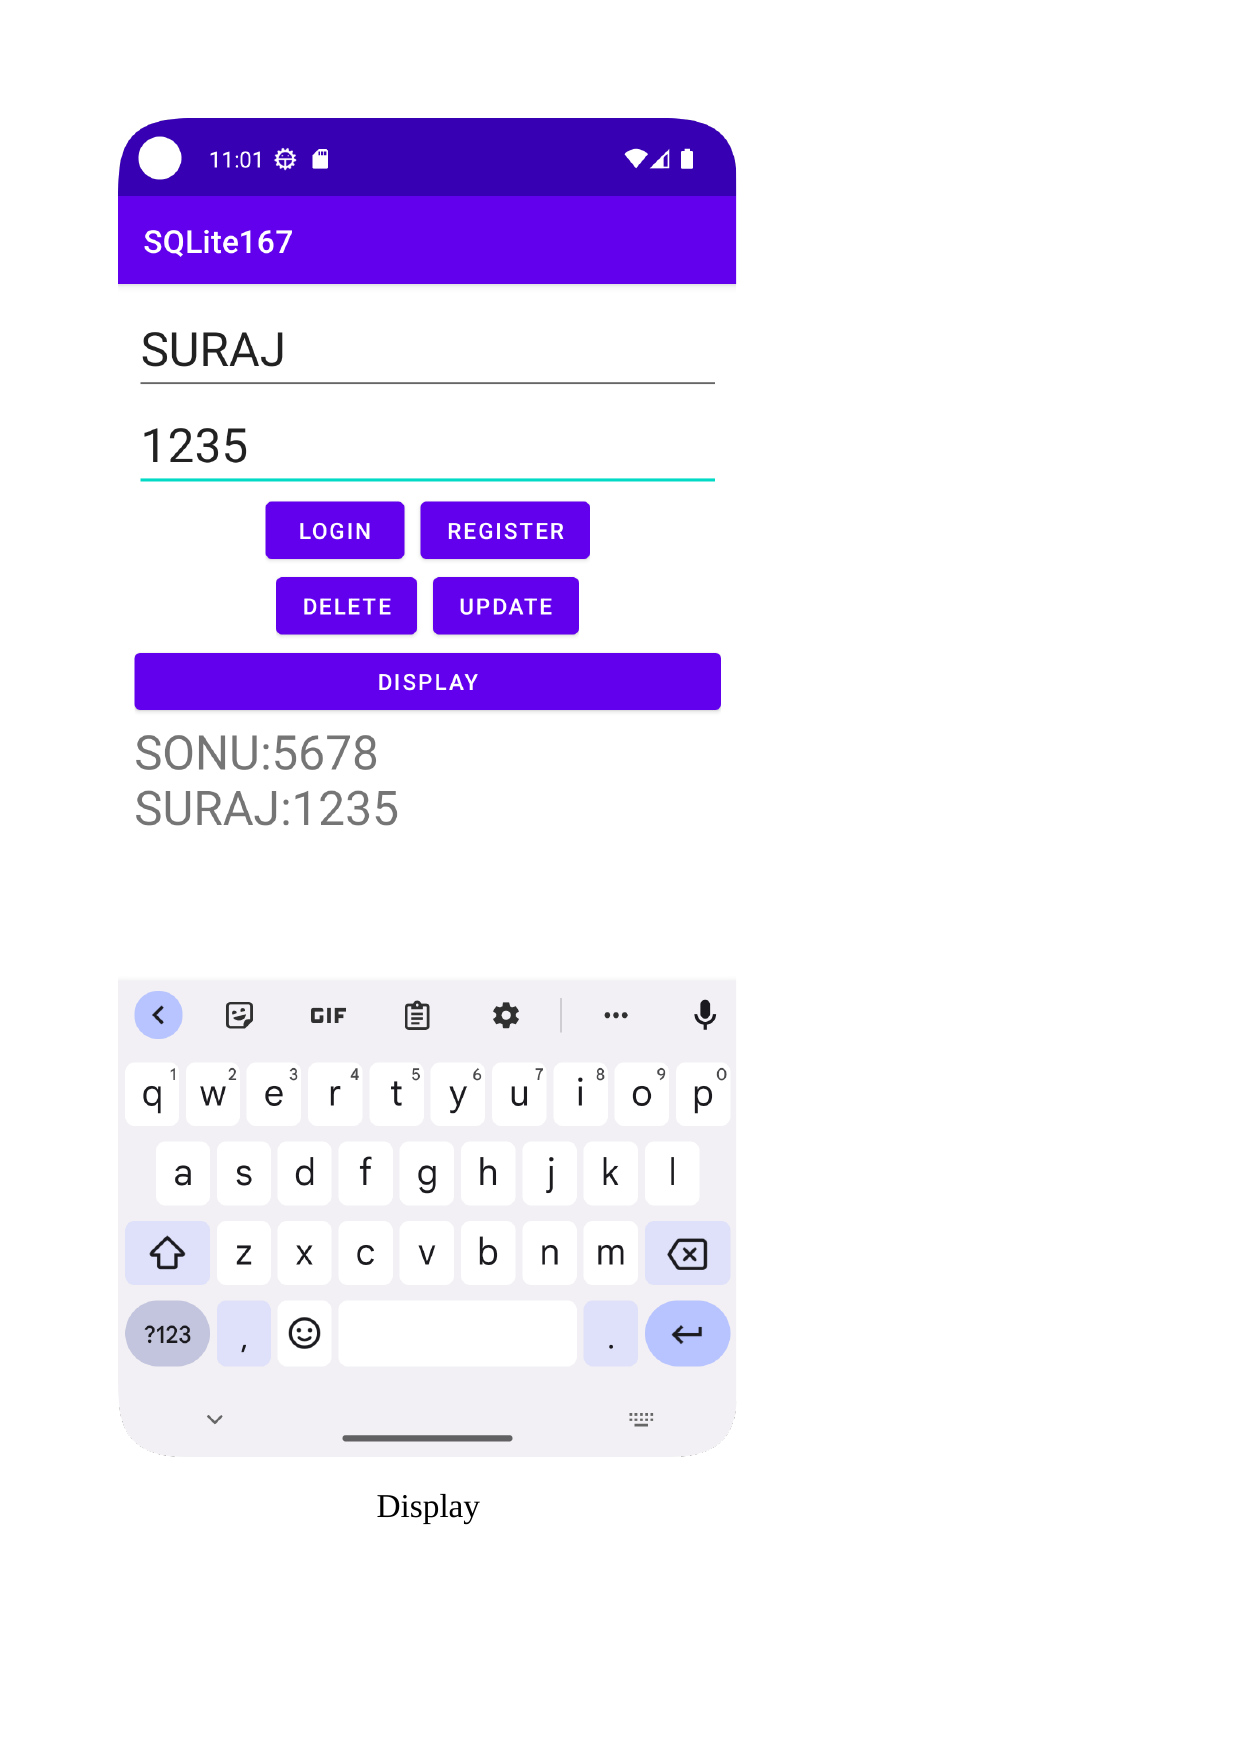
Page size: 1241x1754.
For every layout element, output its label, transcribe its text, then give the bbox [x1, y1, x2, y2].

text Display [343, 1486, 1122, 1524]
